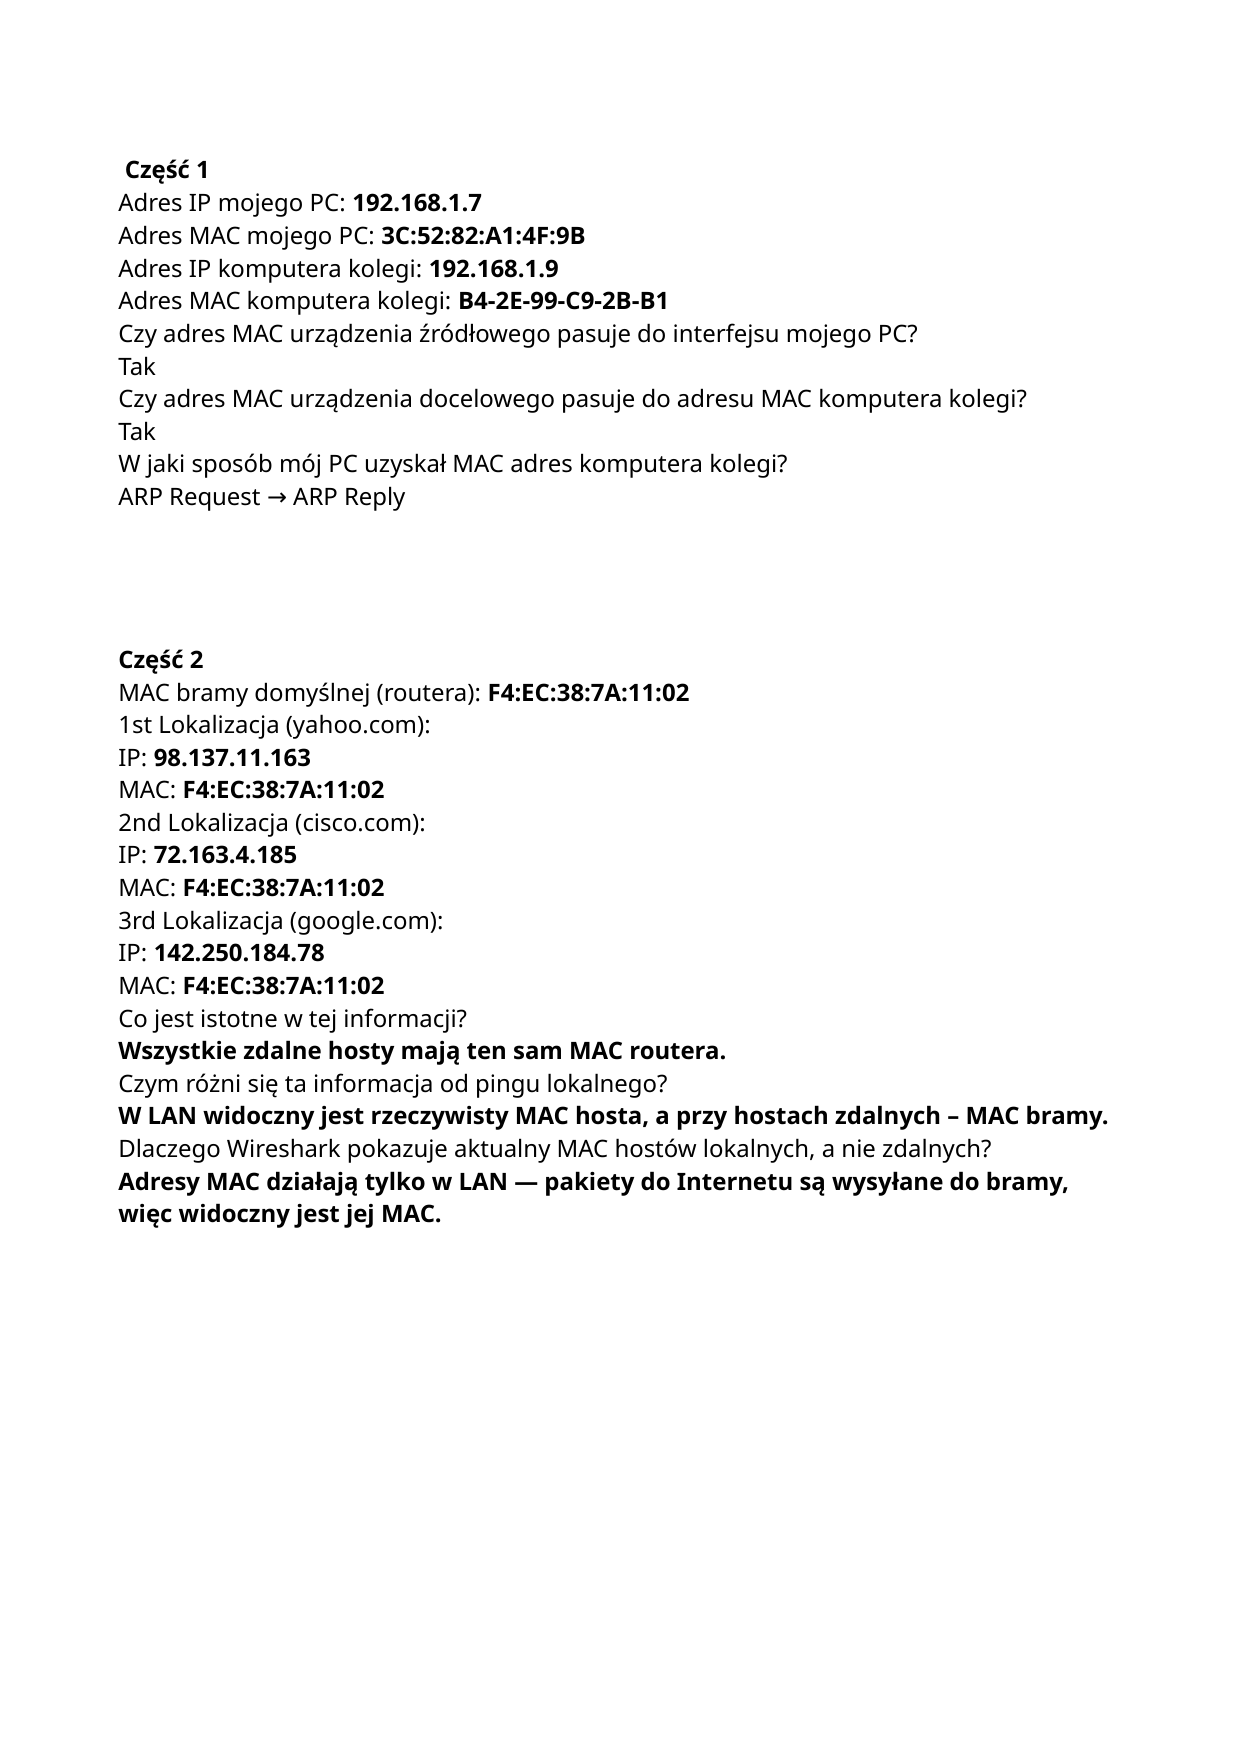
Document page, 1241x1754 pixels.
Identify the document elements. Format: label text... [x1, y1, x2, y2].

text ARP Request → ARP Reply [118, 480, 1122, 512]
text Adresy MAC działają tylko w LAN — pakiety do Internetu są wysyłane do bramy, więc widoczny jest jej MAC. [118, 1164, 1122, 1229]
text Dlaczego Wireshark pokazuje aktualny MAC hostów lokalnych, a nie zdalnych? [118, 1132, 1122, 1164]
text Adres IP komputera kolegi: 192.168.1.9 [118, 251, 1122, 284]
text IP: 72.163.4.185 [118, 838, 1122, 871]
text Wszystkie zdalne hosty mają ten sam MAC routera. [118, 1034, 1122, 1067]
text Część 2 [118, 643, 1122, 675]
text 3rd Lokalizacja (google.com): [118, 903, 1122, 936]
text IP: 98.137.11.163 [118, 741, 1122, 773]
text Adres IP mojego PC: 192.168.1.7 [118, 186, 1122, 219]
text Adres MAC mojego PC: 3C:52:82:A1:4F:9B [118, 219, 1122, 251]
text 1st Lokalizacja (yahoo.com): [118, 708, 1122, 741]
text Tak [118, 349, 1122, 382]
text IP: 142.250.184.78 [118, 936, 1122, 969]
text 2nd Lokalizacja (cisco.com): [118, 806, 1122, 838]
text MAC: F4:EC:38:7A:11:02 [118, 969, 1122, 1001]
text MAC bramy domyślnej (routera): F4:EC:38:7A:11:02 [118, 675, 1122, 708]
text Część 1 [118, 152, 1122, 186]
text Czy adres MAC urządzenia docelowego pasuje do adresu MAC komputera kolegi? [118, 382, 1122, 414]
text Adres MAC komputera kolegi: B4-2E-99-C9-2B-B1 [118, 284, 1122, 317]
text Co jest istotne w tej informacji? [118, 1001, 1122, 1034]
text W jaki sposób mój PC uzyskał MAC adres komputera kolegi? [118, 447, 1122, 480]
text Czy adres MAC urządzenia źródłowego pasuje do interfejsu mojego PC? [118, 317, 1122, 349]
text W LAN widoczny jest rzeczywisty MAC hosta, a przy hostach zdalnych – MAC bramy. [118, 1099, 1122, 1132]
text Czym różni się ta informacja od pingu lokalnego? [118, 1067, 1122, 1099]
text MAC: F4:EC:38:7A:11:02 [118, 773, 1122, 806]
text MAC: F4:EC:38:7A:11:02 [118, 871, 1122, 903]
text Tak [118, 414, 1122, 447]
